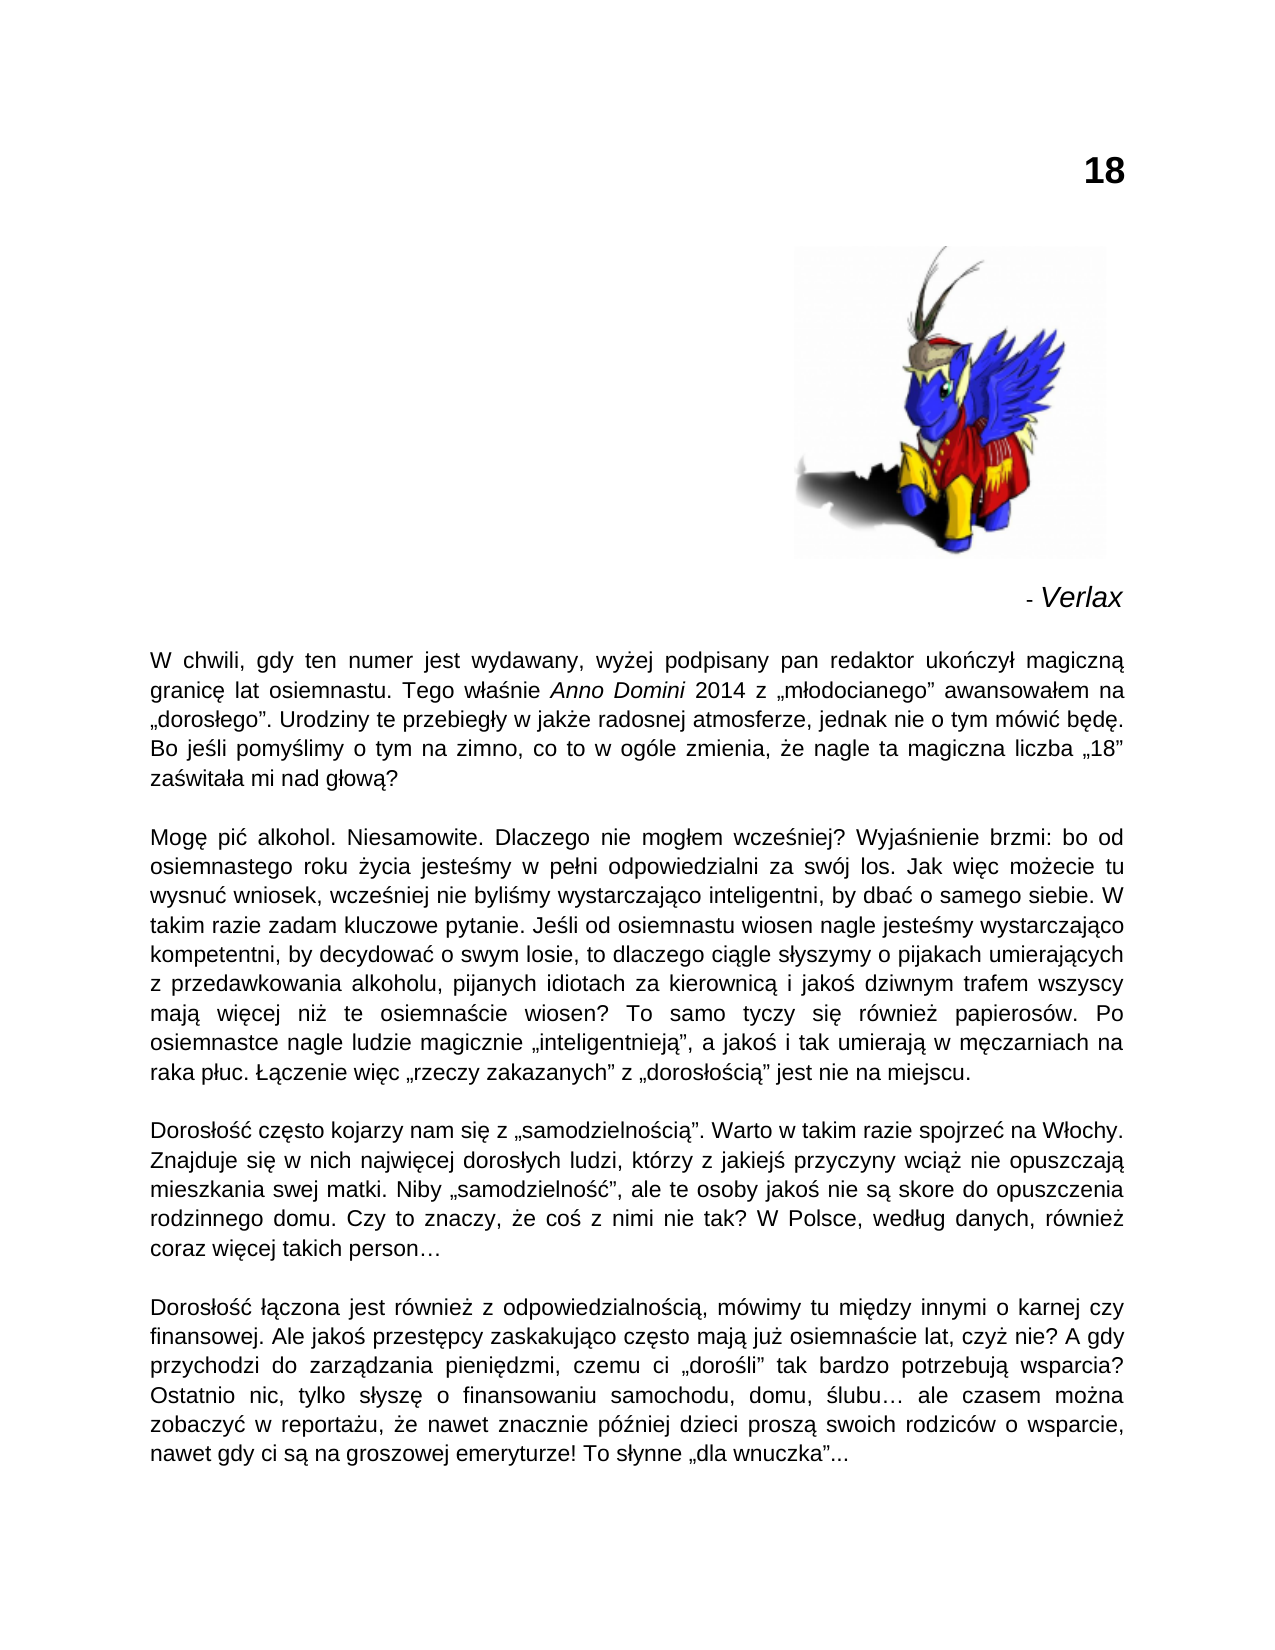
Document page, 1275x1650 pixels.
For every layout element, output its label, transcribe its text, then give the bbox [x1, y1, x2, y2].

text Dorosłość łączona jest również z odpowiedzialnością, mówimy tu między innymi o karnej czy finansowej. Ale jakoś przestępcy zaskakująco często mają już osiemnaście lat, czyż nie? A gdy przychodzi do zarządzania pieniędzmi, czemu ci „dorośli” tak bardzo potrzebują wsparcia? Ostatnio nic, tylko słyszę o finansowaniu samochodu, domu, ślubu… ale czasem można zobaczyć w reportażu, że nawet znacznie później dzieci proszą swoich rodziców o wsparcie, nawet gdy ci są na groszowej emeryturze! To słynne „dla wnuczka”... [150, 1294, 1125, 1467]
picture [793, 246, 1107, 559]
text - Verlax [150, 581, 1125, 614]
text Mogę pić alkohol. Niesamowite. Dlaczego nie mogłem wcześniej? Wyjaśnienie brzmi: bo od osiemnastego roku życia jesteśmy w pełni odpowiedzialni za swój los. Jak więc możecie tu wysnuć wniosek, wcześniej nie byliśmy wystarczająco inteligentni, by dbać o samego siebie. W takim razie zadam kluczowe pytanie. Jeśli od osiemnastu wiosen nagle jesteśmy wystarczająco kompetentni, by decydować o swym losie, to dlaczego ciągle słyszymy o pijakach umierających z przedawkowania alkoholu, pijanych idiotach za kierownicą i jakoś dziwnym trafem wszyscy mają więcej niż te osiemnaście wiosen? To samo tyczy się również papierosów. Po osiemnastce nagle ludzie magicznie „inteligentnieją”, a jakoś i tak umierają w męczarniach na raka płuc. Łączenie więc „rzeczy zakazanych” z „dorosłością” jest nie na miejscu. [150, 824, 1125, 1085]
text 18 [150, 150, 1125, 192]
text W chwili, gdy ten numer jest wydawany, wyżej podpisany pan redaktor ukończył magiczną granicę lat osiemnastu. Tego właśnie Anno Domini 2014 z „młodocianego” awansowałem na „dorosłego”. Urodziny te przebiegły w jakże radosnej atmosferze, jednak nie o tym mówić będę. Bo jeśli pomyślimy o tym na zimno, co to w ogóle zmienia, że nagle ta magiczna liczba „18” zaświtała mi nad głową? [150, 648, 1125, 791]
text Dorosłość często kojarzy nam się z „samodzielnością”. Warto w takim razie spojrzeć na Włochy. Znajduje się w nich najwięcej dorosłych ludzi, którzy z jakiejś przyczyny wciąż nie opuszczają mieszkania swej matki. Niby „samodzielność”, ale te osoby jakoś nie są skore do opuszczenia rodzinnego domu. Czy to znaczy, że coś z nimi nie tak? W Polsce, według danych, również coraz więcej takich person… [150, 1118, 1125, 1261]
